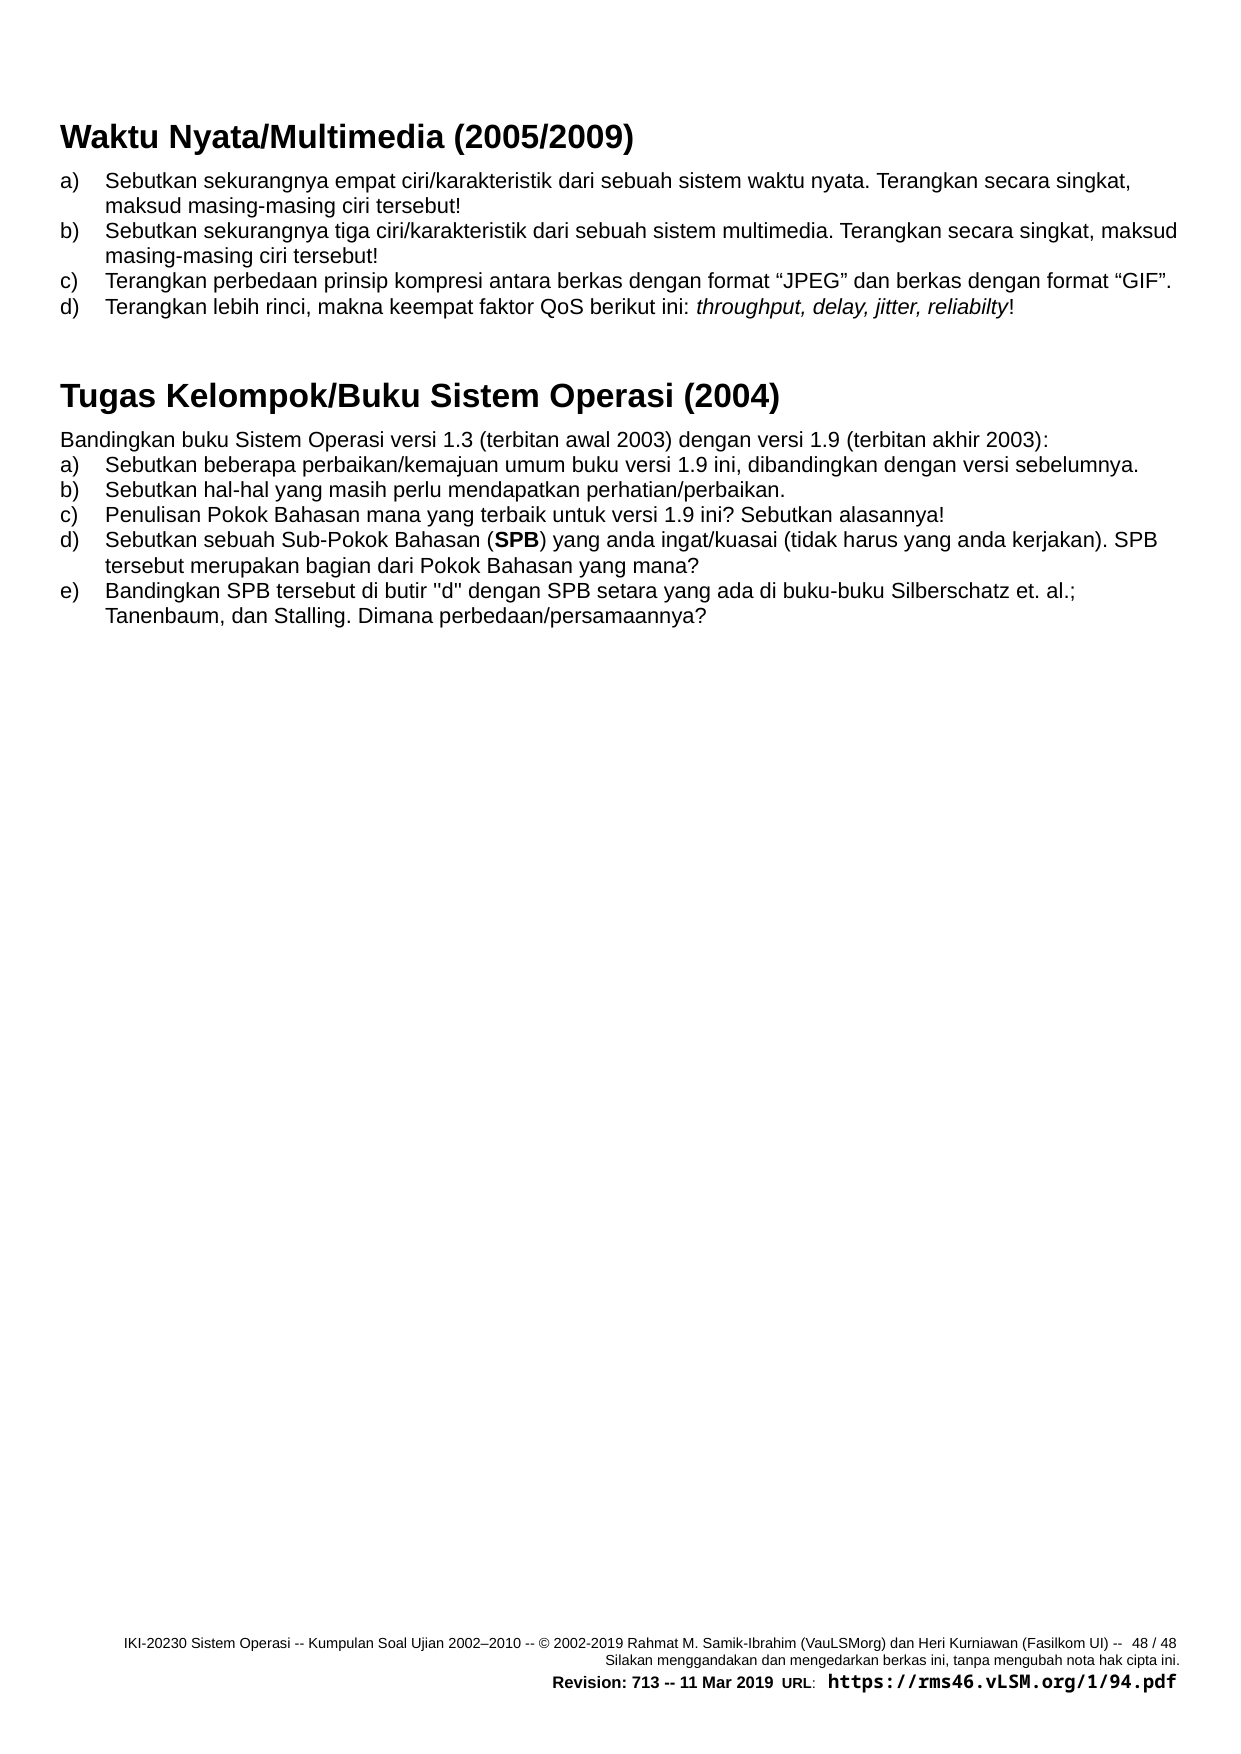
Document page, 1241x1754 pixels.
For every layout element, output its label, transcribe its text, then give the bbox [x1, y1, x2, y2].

list Terangkan perbedaan prinsip kompresi antara berkas dengan format “JPEG” dan berkas dengan format “GIF”. [60, 268, 1181, 294]
subtitle Tugas Kelompok/Buku Sistem Operasi (2004) [60, 376, 1181, 414]
list Sebutkan sekurangnya empat ciri/karakteristik dari sebuah sistem waktu nyata. Terangkan secara singkat, maksud masing-masing ciri tersebut! [60, 168, 1181, 218]
list Sebutkan sekurangnya tiga ciri/karakteristik dari sebuah sistem multimedia. Terangkan secara singkat, maksud masing-masing ciri tersebut! [60, 218, 1181, 268]
list Sebutkan beberapa perbaikan/kemajuan umum buku versi 1.9 ini, dibandingkan dengan versi sebelumnya. [60, 452, 1181, 477]
list Sebutkan hal-hal yang masih perlu mendapatkan perhatian/perbaikan. [60, 477, 1181, 502]
list Penulisan Pokok Bahasan mana yang terbaik untuk versi 1.9 ini? Sebutkan alasannya! [60, 502, 1181, 527]
list Terangkan lebih rinci, makna keempat faktor QoS berikut ini: throughput, delay, jitter, reliabilty! [60, 294, 1181, 319]
text Bandingkan buku Sistem Operasi versi 1.3 (terbitan awal 2003) dengan versi 1.9 (terbitan akhir 2003): [60, 426, 1181, 452]
subtitle Waktu Nyata/Multimedia (2005/2009) [60, 117, 1181, 156]
list Sebutkan sebuah Sub-Pokok Bahasan (SPB) yang anda ingat/kuasai (tidak harus yang anda kerjakan). SPB tersebut merupakan bagian dari Pokok Bahasan yang mana? [60, 527, 1181, 578]
list Bandingkan SPB tersebut di butir ''d'' dengan SPB setara yang ada di buku-buku Silberschatz et. al.; Tanenbaum, dan Stalling. Dimana perbedaan/persamaannya? [60, 578, 1181, 628]
